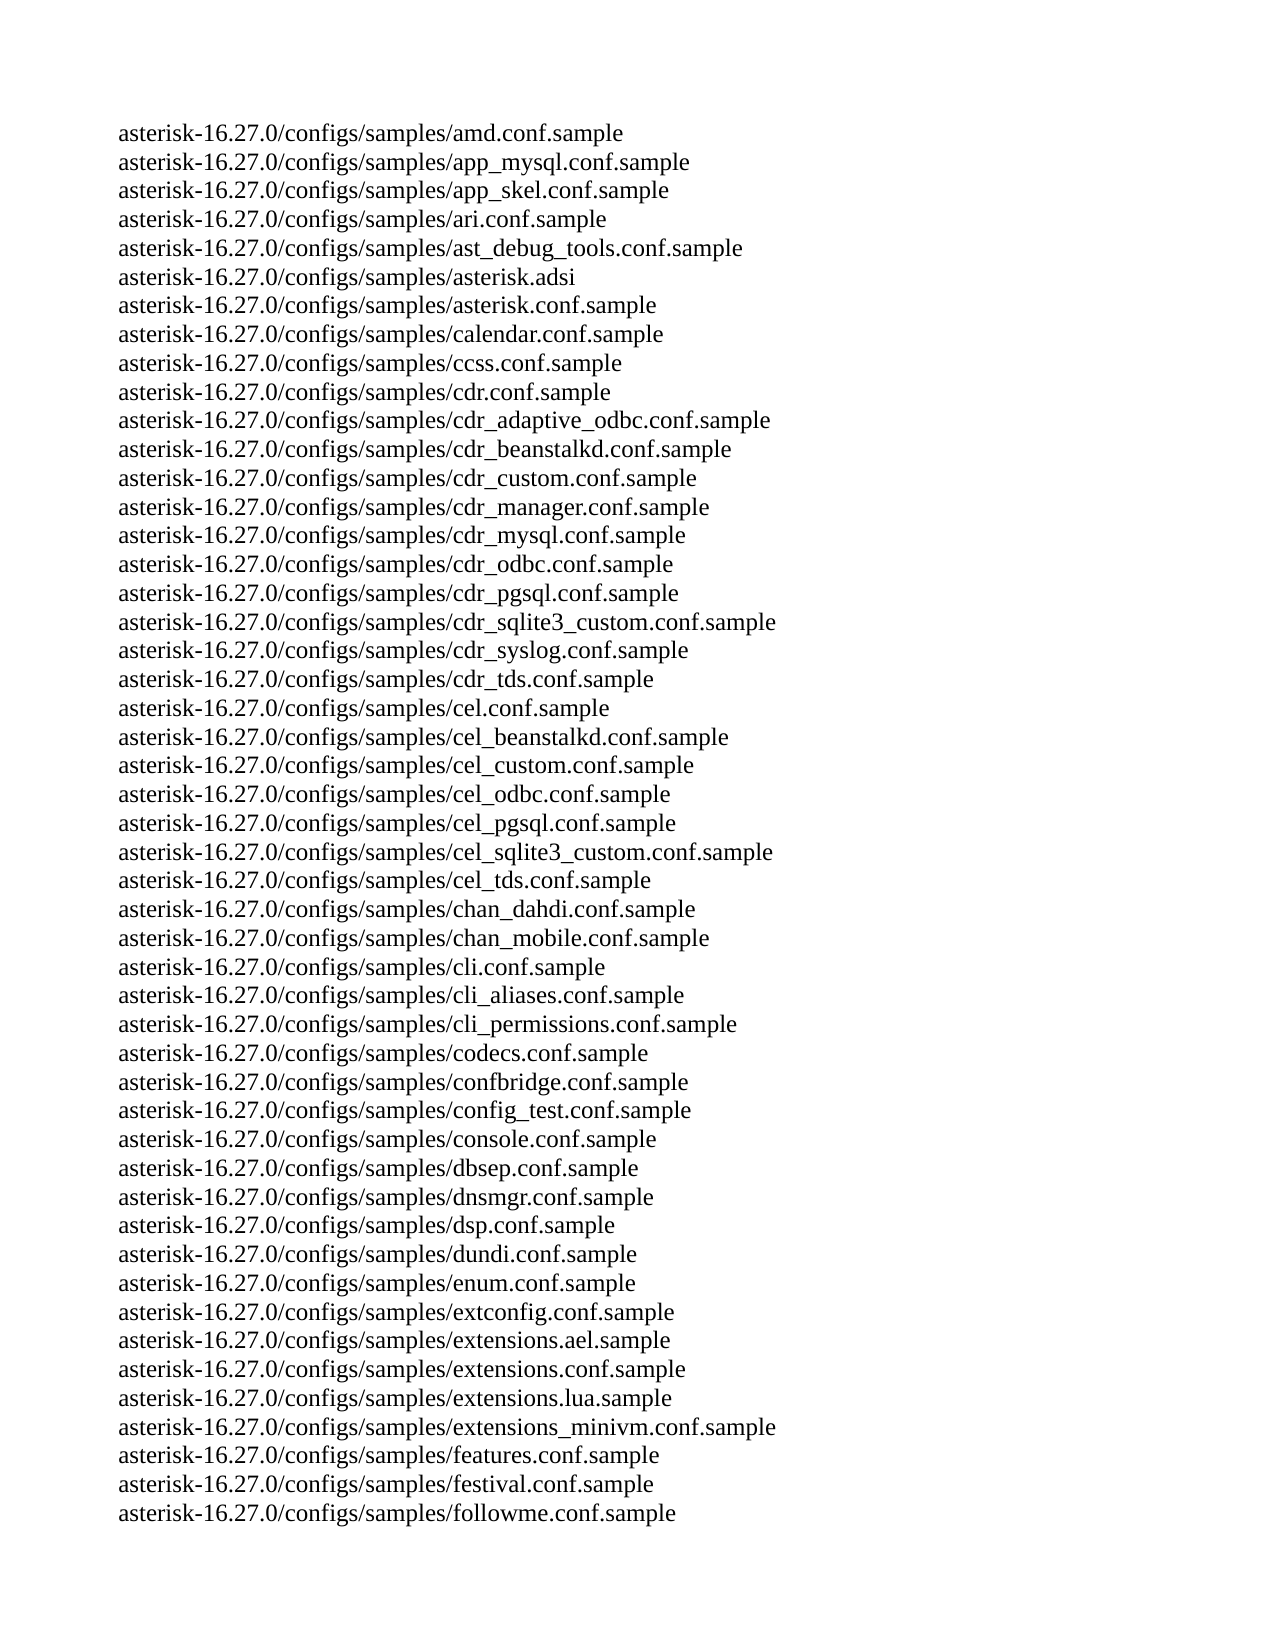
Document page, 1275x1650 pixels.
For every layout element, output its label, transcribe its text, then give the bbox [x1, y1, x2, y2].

text asterisk-16.27.0/configs/samples/extensions_minivm.conf.sample [118, 1412, 1157, 1441]
text asterisk-16.27.0/configs/samples/followme.conf.sample [118, 1498, 1157, 1527]
text asterisk-16.27.0/configs/samples/calendar.conf.sample [118, 319, 1157, 348]
text asterisk-16.27.0/configs/samples/cdr_syslog.conf.sample [118, 636, 1157, 664]
text asterisk-16.27.0/configs/samples/cel_custom.conf.sample [118, 751, 1157, 779]
text asterisk-16.27.0/configs/samples/app_mysql.conf.sample [118, 147, 1157, 176]
text asterisk-16.27.0/configs/samples/cel_tds.conf.sample [118, 866, 1157, 894]
text asterisk-16.27.0/configs/samples/dbsep.conf.sample [118, 1153, 1157, 1182]
text asterisk-16.27.0/configs/samples/extconfig.conf.sample [118, 1297, 1157, 1326]
text asterisk-16.27.0/configs/samples/cel.conf.sample [118, 693, 1157, 722]
text asterisk-16.27.0/configs/samples/cdr_manager.conf.sample [118, 492, 1157, 521]
text asterisk-16.27.0/configs/samples/dnsmgr.conf.sample [118, 1182, 1157, 1211]
text asterisk-16.27.0/configs/samples/console.conf.sample [118, 1124, 1157, 1153]
text asterisk-16.27.0/configs/samples/cdr_sqlite3_custom.conf.sample [118, 607, 1157, 636]
text asterisk-16.27.0/configs/samples/cel_sqlite3_custom.conf.sample [118, 837, 1157, 866]
text asterisk-16.27.0/configs/samples/extensions.lua.sample [118, 1383, 1157, 1412]
text asterisk-16.27.0/configs/samples/cel_beanstalkd.conf.sample [118, 722, 1157, 751]
text asterisk-16.27.0/configs/samples/chan_mobile.conf.sample [118, 923, 1157, 952]
text asterisk-16.27.0/configs/samples/cel_odbc.conf.sample [118, 779, 1157, 808]
text asterisk-16.27.0/configs/samples/cdr_custom.conf.sample [118, 463, 1157, 492]
text asterisk-16.27.0/configs/samples/asterisk.conf.sample [118, 291, 1157, 319]
text asterisk-16.27.0/configs/samples/cdr_pgsql.conf.sample [118, 578, 1157, 607]
text asterisk-16.27.0/configs/samples/festival.conf.sample [118, 1469, 1157, 1498]
text asterisk-16.27.0/configs/samples/ccss.conf.sample [118, 348, 1157, 377]
text asterisk-16.27.0/configs/samples/ast_debug_tools.conf.sample [118, 233, 1157, 262]
text asterisk-16.27.0/configs/samples/cdr_odbc.conf.sample [118, 549, 1157, 578]
text asterisk-16.27.0/configs/samples/amd.conf.sample [118, 118, 1157, 147]
text asterisk-16.27.0/configs/samples/cli.conf.sample [118, 952, 1157, 981]
text asterisk-16.27.0/configs/samples/cel_pgsql.conf.sample [118, 808, 1157, 837]
text asterisk-16.27.0/configs/samples/dsp.conf.sample [118, 1211, 1157, 1239]
text asterisk-16.27.0/configs/samples/codecs.conf.sample [118, 1038, 1157, 1067]
text asterisk-16.27.0/configs/samples/cli_aliases.conf.sample [118, 981, 1157, 1009]
text asterisk-16.27.0/configs/samples/cdr.conf.sample [118, 377, 1157, 406]
text asterisk-16.27.0/configs/samples/extensions.conf.sample [118, 1354, 1157, 1383]
text asterisk-16.27.0/configs/samples/confbridge.conf.sample [118, 1067, 1157, 1096]
text asterisk-16.27.0/configs/samples/enum.conf.sample [118, 1268, 1157, 1297]
text asterisk-16.27.0/configs/samples/app_skel.conf.sample [118, 176, 1157, 204]
text asterisk-16.27.0/configs/samples/features.conf.sample [118, 1441, 1157, 1469]
text asterisk-16.27.0/configs/samples/chan_dahdi.conf.sample [118, 894, 1157, 923]
text asterisk-16.27.0/configs/samples/ari.conf.sample [118, 204, 1157, 233]
text asterisk-16.27.0/configs/samples/cli_permissions.conf.sample [118, 1009, 1157, 1038]
text asterisk-16.27.0/configs/samples/cdr_adaptive_odbc.conf.sample [118, 406, 1157, 434]
text asterisk-16.27.0/configs/samples/cdr_tds.conf.sample [118, 664, 1157, 693]
text asterisk-16.27.0/configs/samples/extensions.ael.sample [118, 1326, 1157, 1354]
text asterisk-16.27.0/configs/samples/config_test.conf.sample [118, 1096, 1157, 1124]
text asterisk-16.27.0/configs/samples/dundi.conf.sample [118, 1239, 1157, 1268]
text asterisk-16.27.0/configs/samples/cdr_beanstalkd.conf.sample [118, 434, 1157, 463]
text asterisk-16.27.0/configs/samples/asterisk.adsi [118, 262, 1157, 291]
text asterisk-16.27.0/configs/samples/cdr_mysql.conf.sample [118, 521, 1157, 549]
